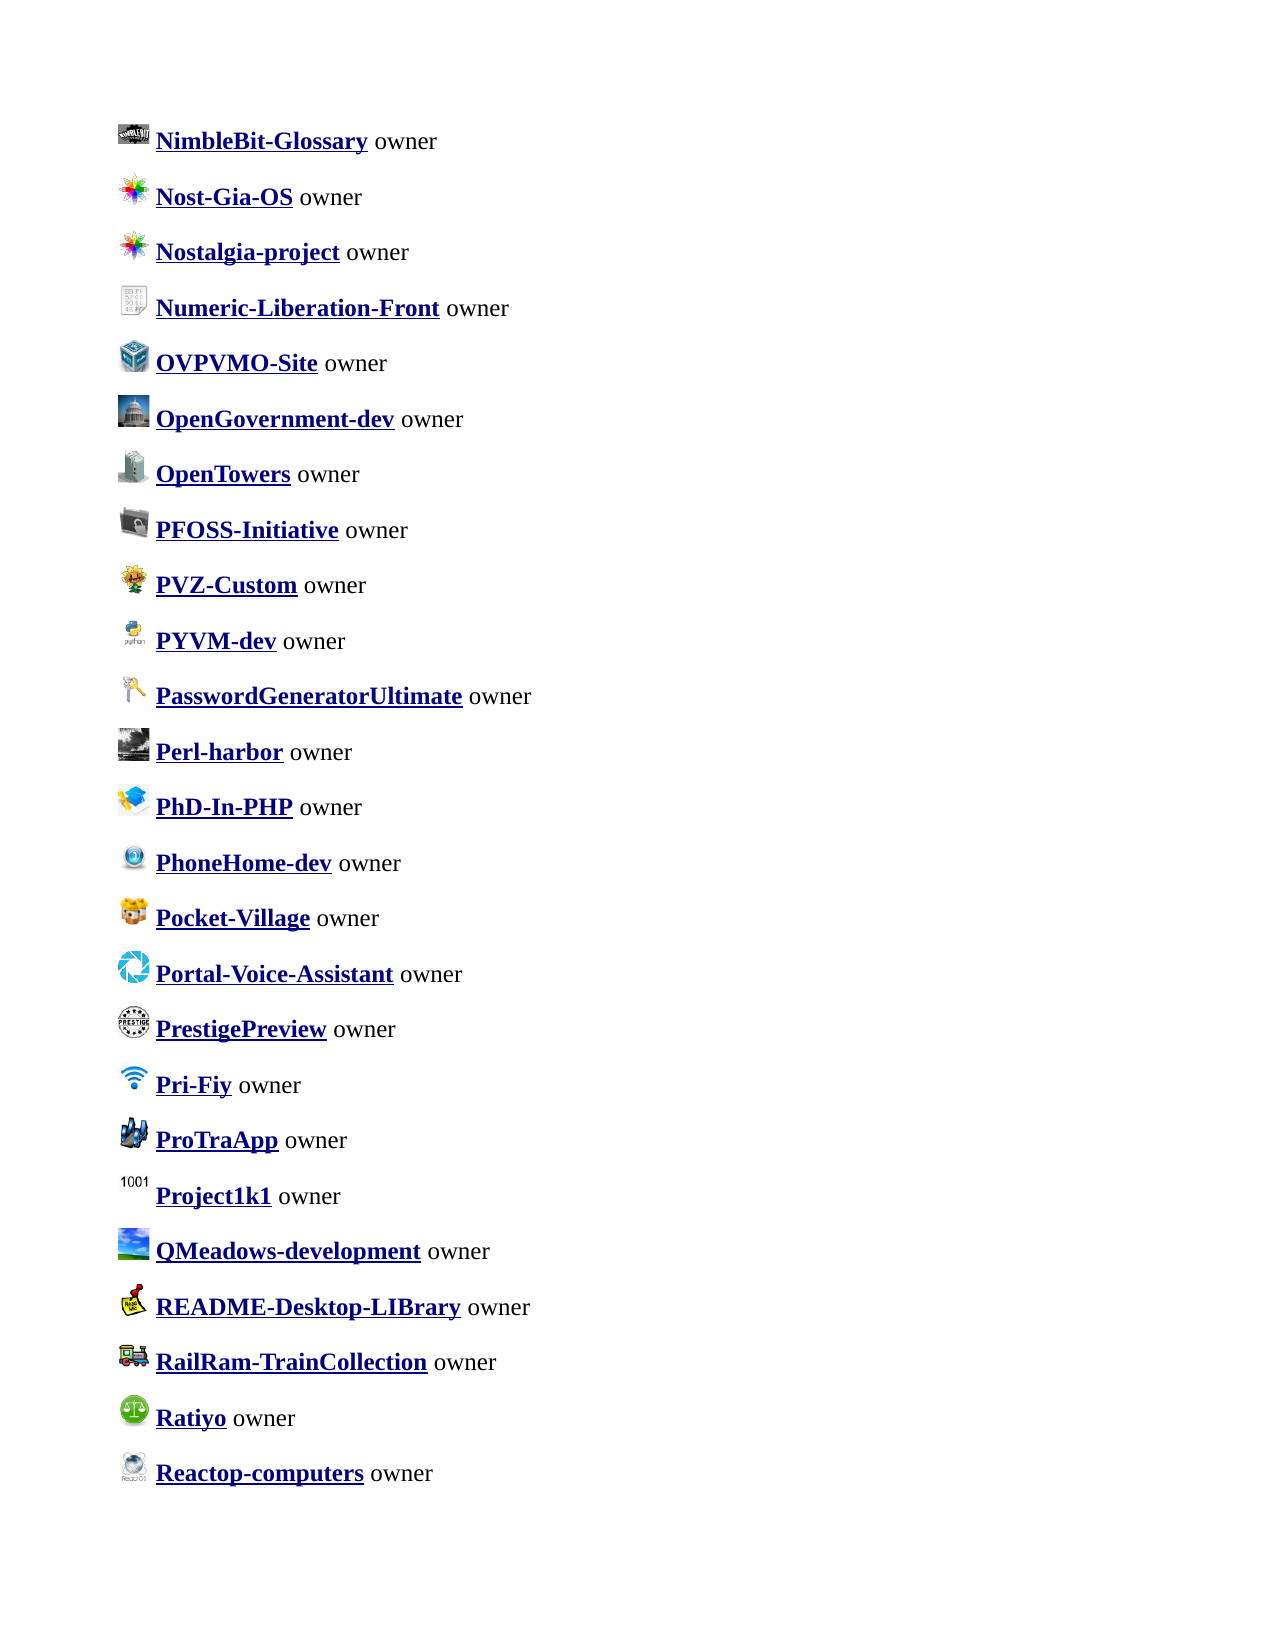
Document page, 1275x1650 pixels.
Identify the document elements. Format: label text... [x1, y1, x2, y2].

picture [118, 1450, 150, 1482]
picture [118, 562, 150, 594]
picture [118, 284, 150, 316]
picture [118, 1339, 150, 1371]
text PVZ-Custom owner [118, 562, 1157, 599]
picture [118, 1228, 150, 1260]
picture [118, 1173, 150, 1205]
text Pocket-Village owner [118, 895, 1157, 932]
picture [118, 1062, 150, 1094]
picture [118, 840, 150, 872]
picture [118, 229, 150, 261]
text Nostalgia-project owner [118, 229, 1157, 266]
text PasswordGeneratorUltimate owner [118, 673, 1157, 710]
picture [118, 451, 150, 483]
text Perl-harbor owner [118, 729, 1157, 766]
text PhoneHome-dev owner [118, 840, 1157, 877]
text Numeric-Liberation-Front owner [118, 285, 1157, 321]
text RailRam-TrainCollection owner [118, 1339, 1157, 1376]
picture [118, 951, 150, 983]
picture [118, 340, 150, 372]
text PFOSS-Initiative owner [118, 507, 1157, 543]
picture [118, 395, 150, 427]
text Ratiyo owner [118, 1395, 1157, 1432]
text OpenGovernment-dev owner [118, 396, 1157, 432]
picture [118, 784, 150, 816]
picture [118, 1117, 150, 1149]
picture [118, 173, 150, 205]
picture [118, 1395, 150, 1427]
text NimbleBit-Glossary owner [118, 118, 1157, 155]
text Portal-Voice-Assistant owner [118, 951, 1157, 988]
text Pri-Fiy owner [118, 1062, 1157, 1099]
picture [118, 506, 150, 538]
picture [118, 673, 150, 705]
picture [118, 728, 150, 761]
text PhD-In-PHP owner [118, 784, 1157, 821]
text QMeadows-development owner [118, 1228, 1157, 1265]
picture [118, 617, 150, 649]
text ProTraApp owner [118, 1117, 1157, 1154]
picture [118, 118, 150, 150]
picture [118, 1284, 150, 1316]
picture [118, 895, 150, 927]
text OVPVMO-Site owner [118, 340, 1157, 377]
text README-Desktop-LIBrary owner [118, 1284, 1157, 1321]
text OpenTowers owner [118, 451, 1157, 488]
text PYVM-dev owner [118, 618, 1157, 654]
text PrestigePreview owner [118, 1006, 1157, 1043]
text Project1k1 owner [118, 1173, 1157, 1210]
text Reactop-computers owner [118, 1451, 1157, 1487]
text Nost-Gia-OS owner [118, 174, 1157, 210]
picture [118, 1006, 150, 1038]
